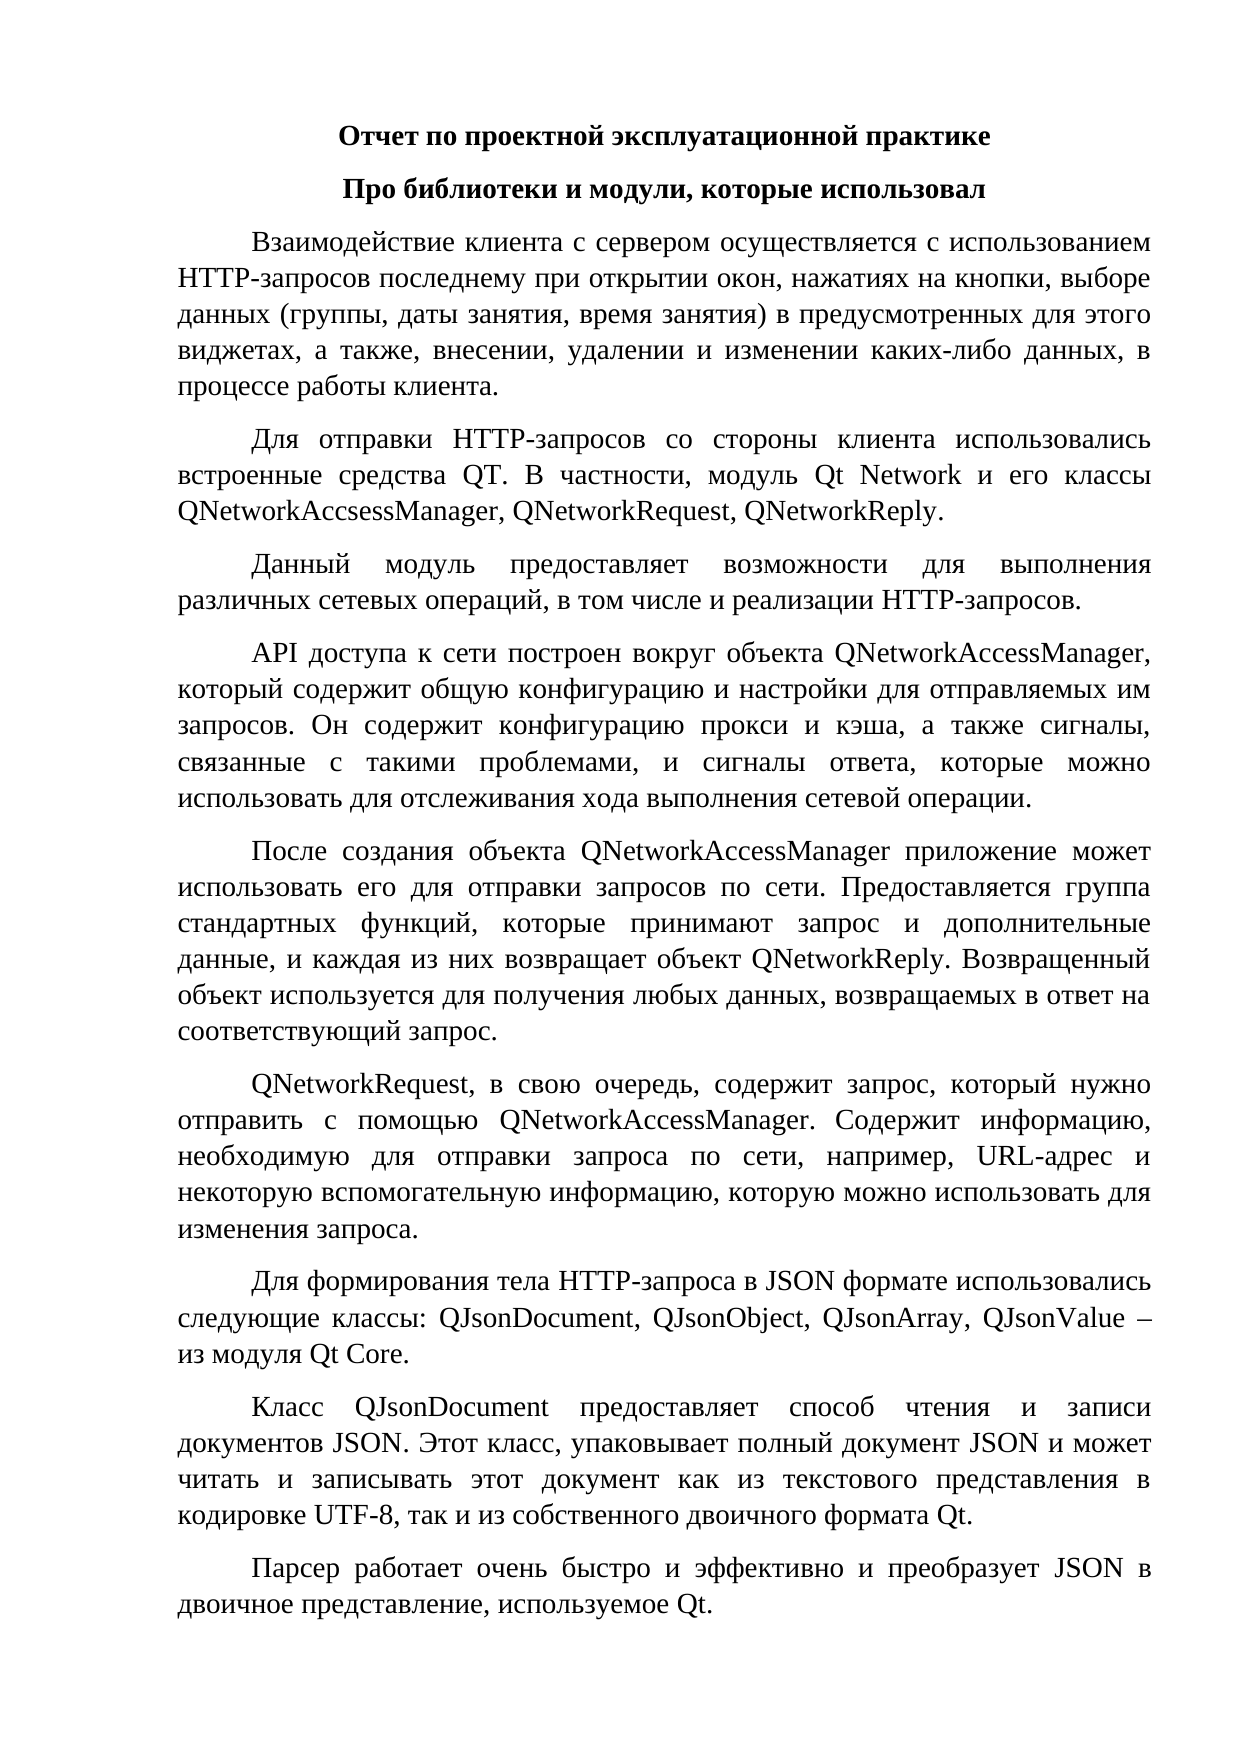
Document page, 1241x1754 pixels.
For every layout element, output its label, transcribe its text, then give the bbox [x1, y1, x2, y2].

text Класс QJsonDocument предоставляет способ чтения и записи документов JSON. Этот класс, упаковывает полный документ JSON и может читать и записывать этот документ как из текстового представления в кодировке UTF-8, так и из собственного двоичного формата Qt. [177, 1389, 1152, 1531]
text Парсер работает очень быстро и эффективно и преобразует JSON в двоичное представление, используемое Qt. [177, 1550, 1152, 1619]
text Для формирования тела HTTP-запроса в JSON формате использовались следующие классы: QJsonDocument, QJsonObject, QJsonArray, QJsonValue – из модуля Qt Core. [177, 1263, 1152, 1369]
text Взаимодействие клиента с сервером осуществляется с использованием HTTP-запросов последнему при открытии окон, нажатиях на кнопки, выборе данных (группы, даты занятия, время занятия) в предусмотренных для этого виджетах, а также, внесении, удалении и изменении каких-либо данных, в процессе работы клиента. [177, 224, 1152, 402]
text После создания объекта QNetworkAccessManager приложение может использовать его для отправки запросов по сети. Предоставляется группа стандартных функций, которые принимают запрос и дополнительные данные, и каждая из них возвращает объект QNetworkReply. Возвращенный объект используется для получения любых данных, возвращаемых в ответ на соответствующий запрос. [177, 833, 1152, 1047]
text Для отправки HTTP-запросов со стороны клиента использовались встроенные средства QT. В частности, модуль Qt Network и его классы QNetworkAccsessManager, QNetworkRequest, QNetworkReply. [177, 421, 1152, 527]
text Отчет по проектной эксплуатационной практике [177, 118, 1152, 152]
text API доступа к сети построен вокруг объекта QNetworkAccessManager, который содержит общую конфигурацию и настройки для отправляемых им запросов. Он содержит конфигурацию прокси и кэша, а также сигналы, связанные с такими проблемами, и сигналы ответа, которые можно использовать для отслеживания хода выполнения сетевой операции. [177, 635, 1152, 813]
text Данный модуль предоставляет возможности для выполнения различных сетевых операций, в том числе и реализации HTTP-запросов. [177, 546, 1152, 616]
text Про библиотеки и модули, которые использовал [177, 171, 1152, 204]
text QNetworkRequest, в свою очередь, содержит запрос, который нужно отправить с помощью QNetworkAccessManager. Содержит информацию, необходимую для отправки запроса по сети, например, URL-адрес и некоторую вспомогательную информацию, которую можно использовать для изменения запроса. [177, 1066, 1152, 1244]
